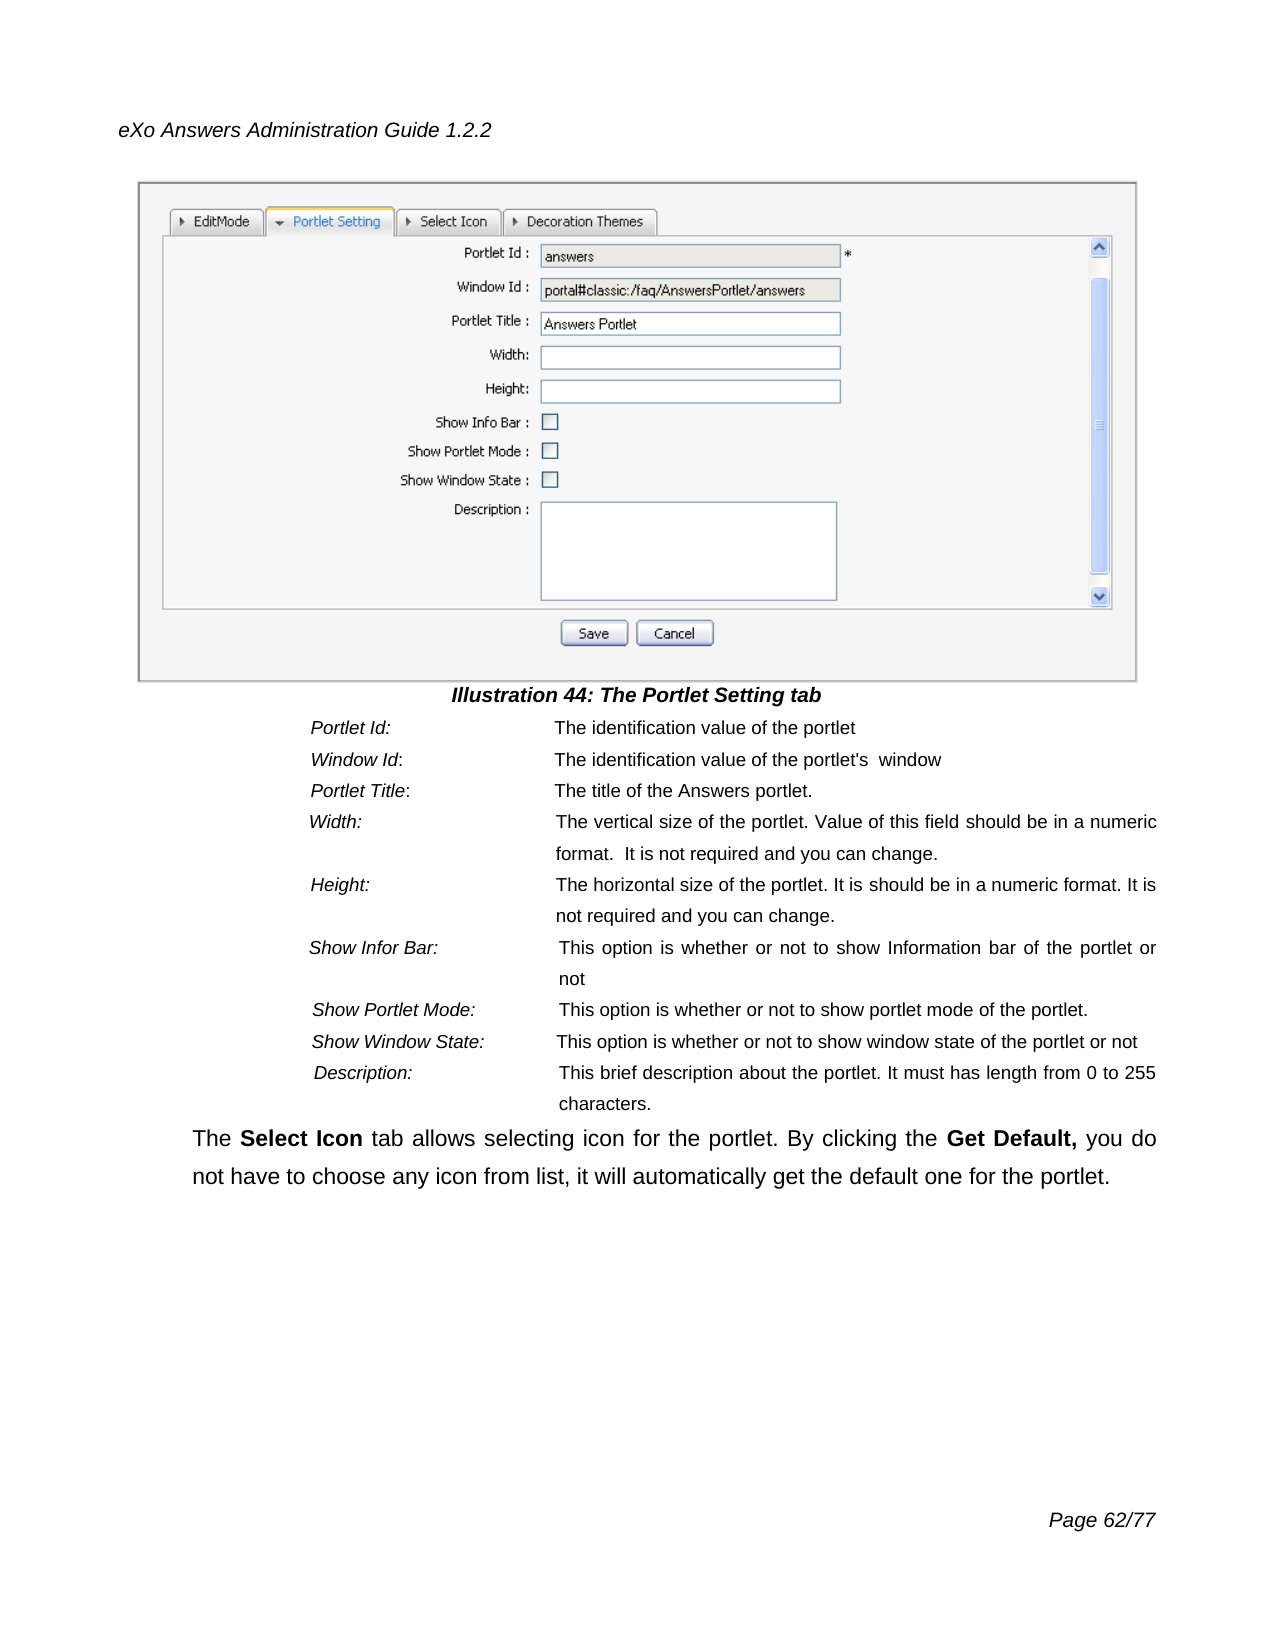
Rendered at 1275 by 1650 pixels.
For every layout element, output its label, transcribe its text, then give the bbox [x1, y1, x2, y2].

text Illustration 44: The Portlet Setting tab [137, 684, 1138, 707]
text Portlet Id: The identification value of the portlet [310, 171, 1157, 738]
text Width: The vertical size of the portlet. Value of this field should be in a numeric format. It is not required and you can change. [309, 812, 1157, 864]
text The Select Icon tab allows selecting icon for the portlet. By clicking the Get Default, you do not have to choose any icon from list, it will automatically get the default one for the portlet. [192, 1125, 1157, 1189]
text Description: This brief description about the portlet. It must has length from 0 to 255 characters. [313, 1062, 1157, 1115]
text Show Window State: This option is whether or not to show window state of the portlet or not [301, 1031, 1157, 1052]
text Portlet Title: The title of the Answers portlet. [310, 780, 1157, 801]
text Height: The horizontal size of the portlet. It is should be in a numeric format. It is not required and you can change. [310, 874, 1157, 927]
picture [136, 180, 1139, 684]
text Show Portlet Mode: This option is whether or not to show portlet mode of the portlet. [312, 1000, 1157, 1021]
text Window Id: The identification value of the portlet's window [310, 749, 1157, 770]
text Show Infor Bar: This option is whether or not to show Information bar of the portlet or not [309, 937, 1157, 989]
